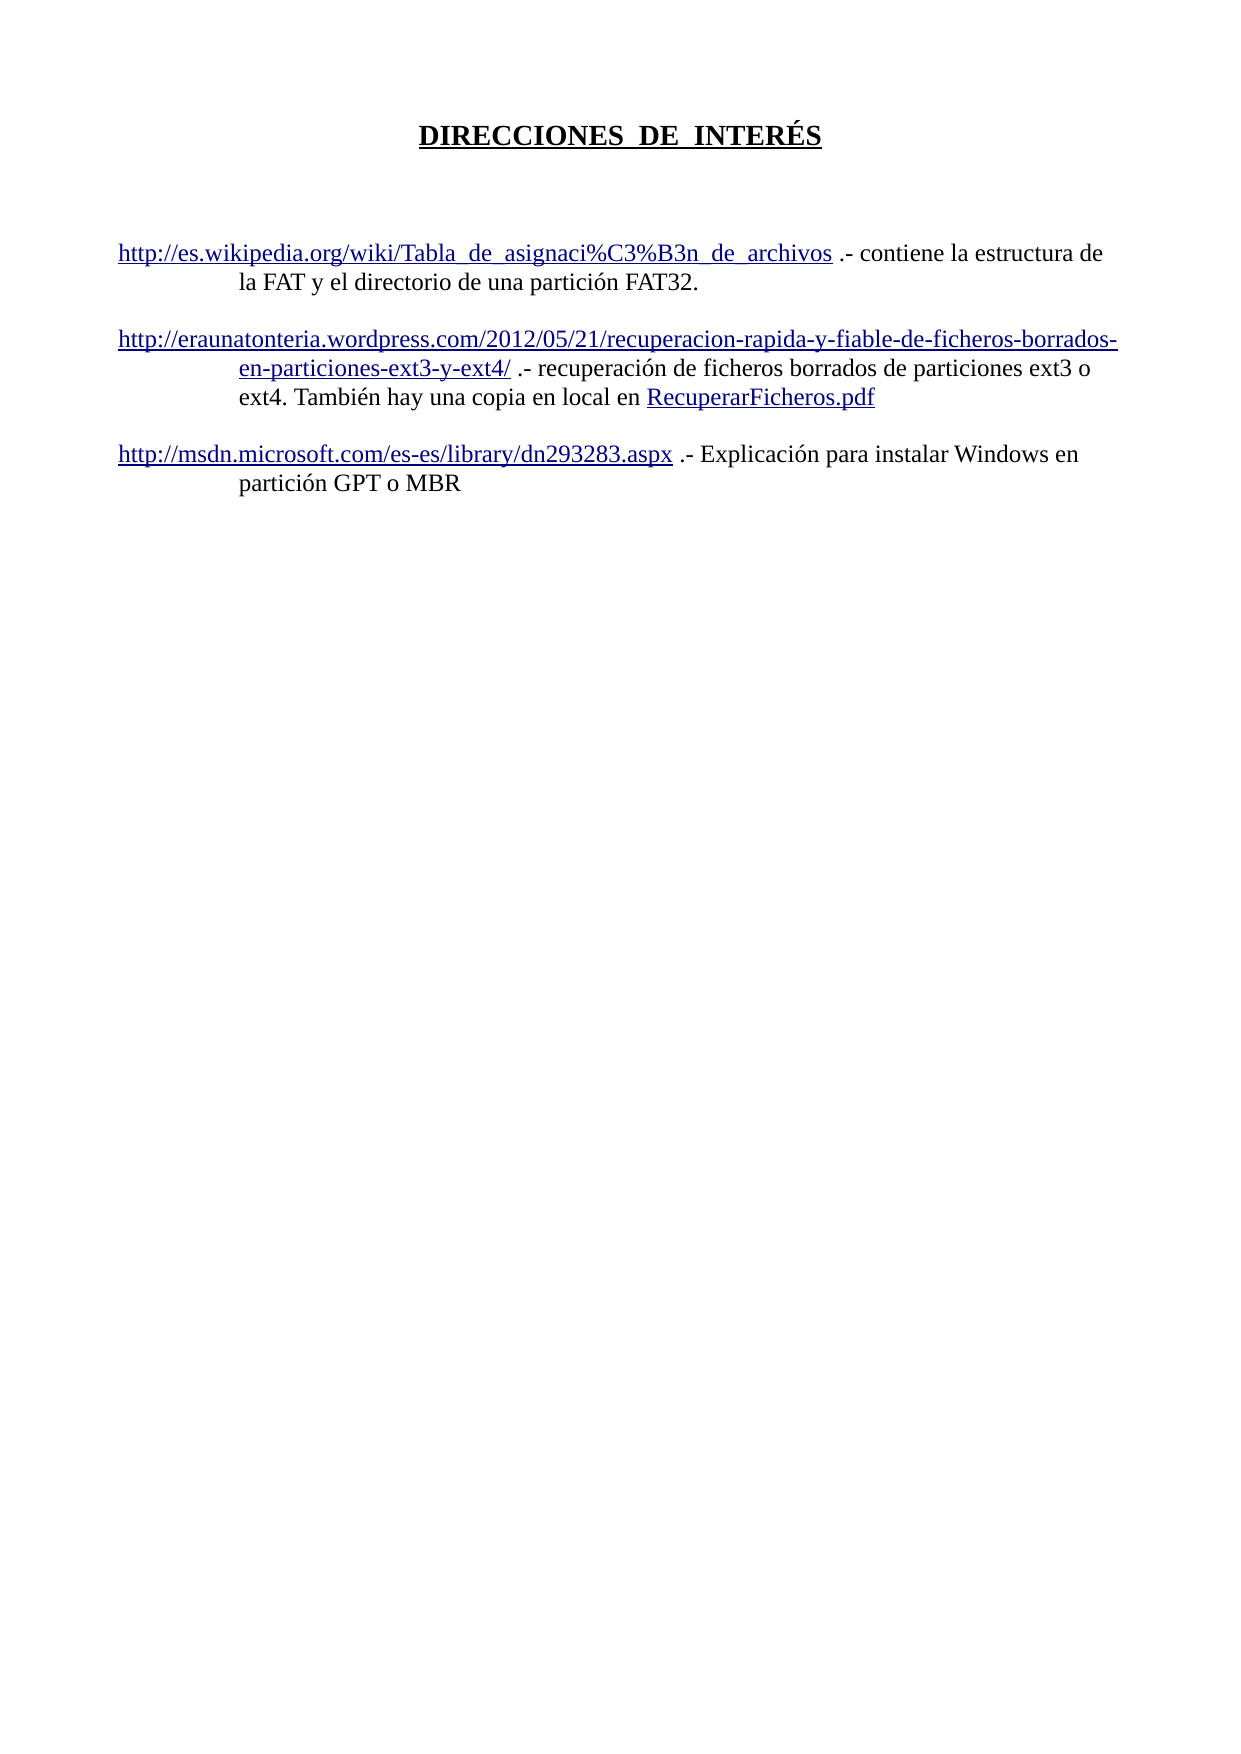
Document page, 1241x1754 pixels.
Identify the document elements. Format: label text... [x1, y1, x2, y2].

text http://es.wikipedia.org/wiki/Tabla_de_asignaci%C3%B3n_de_archivos .- contiene la estructura de la FAT y el directorio de una partición FAT32. [118, 238, 1122, 295]
text http://eraunatonteria.wordpress.com/2012/05/21/recuperacion-rapida-y-fiable-de-ficheros-borrados-en-particiones-ext3-y-ext4/ .- recuperación de ficheros borrados de particiones ext3 o ext4. También hay una copia en local en RecuperarFicheros.pdf [118, 324, 1122, 410]
text http://msdn.microsoft.com/es-es/library/dn293283.aspx .- Explicación para instalar Windows en partición GPT o MBR [118, 439, 1122, 497]
text DIRECCIONES DE INTERÉS [118, 118, 1122, 152]
